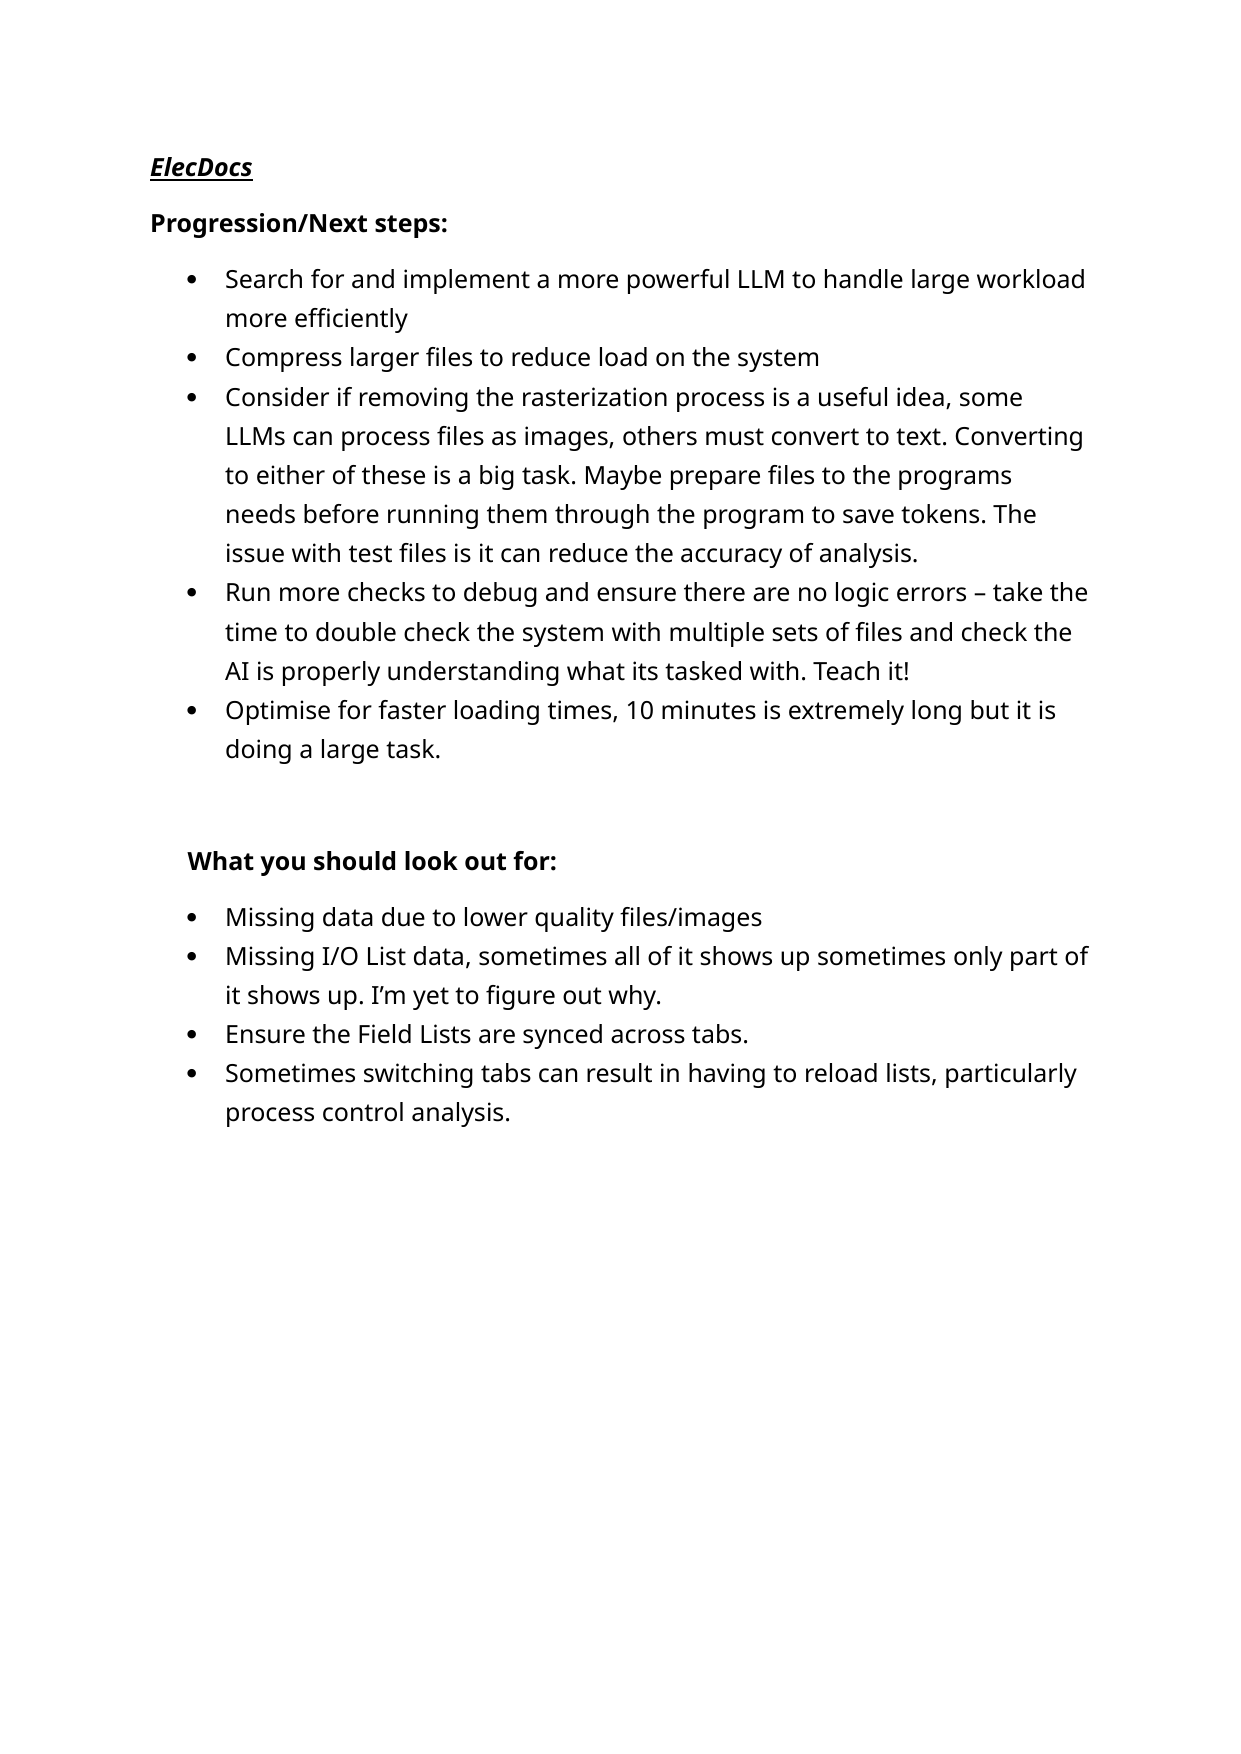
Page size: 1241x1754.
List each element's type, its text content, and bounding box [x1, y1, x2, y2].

list Ensure the Field Lists are synced across tabs. [187, 1017, 1090, 1051]
text What you should look out for: [187, 843, 1090, 877]
text Progression/Next steps: [150, 206, 1090, 240]
list Compress larger files to reduce load on the system [187, 340, 1090, 374]
list Optimise for faster loading times, 10 minutes is extremely long but it is doing a large task. [187, 692, 1090, 766]
list Run more checks to debug and ensure there are no logic errors – take the time to double check the system with multiple sets of files and check the AI is properly understanding what its tasked with. Teach it! [187, 575, 1090, 687]
text ElecDocs [150, 150, 1090, 184]
list Sometimes switching tabs can result in having to reload lists, particularly process control analysis. [187, 1056, 1090, 1129]
list Missing data due to lower quality files/images [187, 899, 1090, 933]
list Search for and implement a more powerful LLM to handle large workload more efficiently [187, 262, 1090, 335]
list Consider if removing the rasterization process is a useful idea, some LLMs can process files as images, others must convert to text. Converting to either of these is a big task. Maybe prepare files to the programs needs before running them through the program to save tokens. The issue with test files is it can reduce the accuracy of analysis. [187, 379, 1090, 570]
list Missing I/O List data, sometimes all of it shows up sometimes only part of it shows up. I’m yet to figure out why. [187, 938, 1090, 1012]
